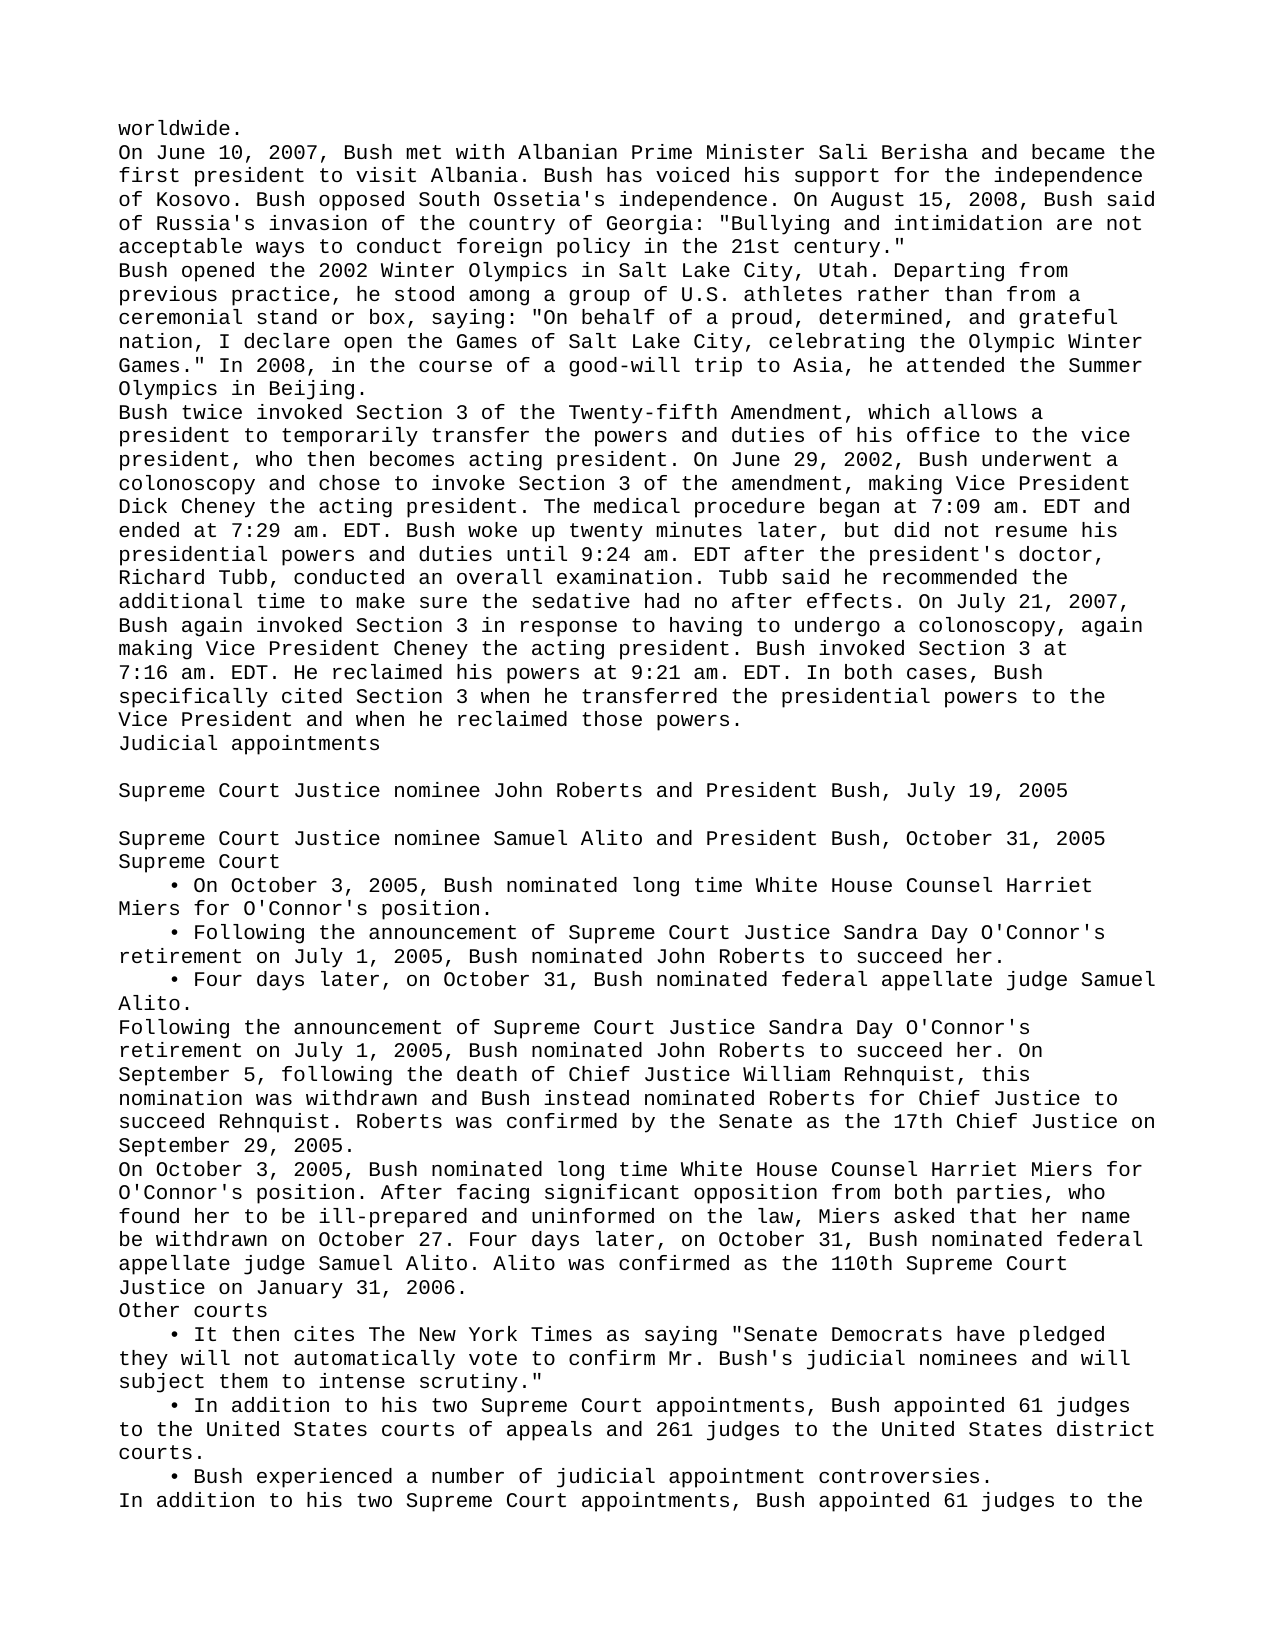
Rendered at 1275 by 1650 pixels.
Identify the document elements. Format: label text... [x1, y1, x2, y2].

text Supreme Court Justice nominee Samuel Alito and President Bush, October 31, 2005 [118, 827, 1157, 851]
text In addition to his two Supreme Court appointments, Bush appointed 61 judges to the [118, 1489, 1157, 1513]
text Following the announcement of Supreme Court Justice Sandra Day O'Connor's retirement on July 1, 2005, Bush nominated John Roberts to succeed her. On September 5, following the death of Chief Justice William Rehnquist, this nomination was withdrawn and Bush instead nominated Roberts for Chief Justice to succeed Rehnquist. Roberts was confirmed by the Senate as the 17th Chief Justice on September 29, 2005. [118, 1017, 1157, 1158]
text Supreme Court [118, 851, 1157, 875]
text Supreme Court Justice nominee John Roberts and President Bush, July 19, 2005 [118, 780, 1157, 804]
text Bush twice invoked Section 3 of the Twenty-fifth Amendment, which allows a president to temporarily transfer the powers and duties of his office to the vice president, who then becomes acting president. On June 29, 2002, Bush underwent a colonoscopy and chose to invoke Section 3 of the amendment, making Vice President Dick Cheney the acting president. The medical procedure began at 7:09 am. EDT and ended at 7:29 am. EDT. Bush woke up twenty minutes later, but did not resume his presidential powers and duties until 9:24 am. EDT after the president's doctor, Richard Tubb, conducted an overall examination. Tubb said he recommended the additional time to make sure the sedative had no after effects. On July 21, 2007, Bush again invoked Section 3 in response to having to undergo a colonoscopy, again making Vice President Cheney the acting president. Bush invoked Section 3 at 7:16 am. EDT. He reclaimed his powers at 9:21 am. EDT. In both cases, Bush specifically cited Section 3 when he transferred the presidential powers to the Vice President and when he reclaimed those powers. [118, 402, 1157, 733]
text • Following the announcement of Supreme Court Justice Sandra Day O'Connor's retirement on July 1, 2005, Bush nominated John Roberts to succeed her. [118, 922, 1157, 969]
text Judicial appointments [118, 733, 1157, 757]
text • Four days later, on October 31, Bush nominated federal appellate judge Samuel Alito. [118, 969, 1157, 1017]
text • Bush experienced a number of judicial appointment controversies. [118, 1466, 1157, 1489]
text Other courts [118, 1300, 1157, 1324]
text • In addition to his two Supreme Court appointments, Bush appointed 61 judges to the United States courts of appeals and 261 judges to the United States district courts. [118, 1395, 1157, 1466]
text • On October 3, 2005, Bush nominated long time White House Counsel Harriet Miers for O'Connor's position. [118, 875, 1157, 922]
text On October 3, 2005, Bush nominated long time White House Counsel Harriet Miers for O'Connor's position. After facing significant opposition from both parties, who found her to be ill-prepared and uninformed on the law, Miers asked that her name be withdrawn on October 27. Four days later, on October 31, Bush nominated federal appellate judge Samuel Alito. Alito was confirmed as the 110th Supreme Court Justice on January 31, 2006. [118, 1158, 1157, 1300]
text worldwide. [118, 118, 1157, 142]
text Bush opened the 2002 Winter Olympics in Salt Lake City, Utah. Departing from previous practice, he stood among a group of U.S. athletes rather than from a ceremonial stand or box, saying: "On behalf of a proud, determined, and grateful nation, I declare open the Games of Salt Lake City, celebrating the Olympic Winter Games." In 2008, in the course of a good-will trip to Asia, he attended the Summer Olympics in Beijing. [118, 260, 1157, 402]
text • It then cites The New York Times as saying "Senate Democrats have pledged they will not automatically vote to confirm Mr. Bush's judicial nominees and will subject them to intense scrutiny." [118, 1324, 1157, 1395]
text On June 10, 2007, Bush met with Albanian Prime Minister Sali Berisha and became the first president to visit Albania. Bush has voiced his support for the independence of Kosovo. Bush opposed South Ossetia's independence. On August 15, 2008, Bush said of Russia's invasion of the country of Georgia: "Bullying and intimidation are not acceptable ways to conduct foreign policy in the 21st century." [118, 142, 1157, 260]
